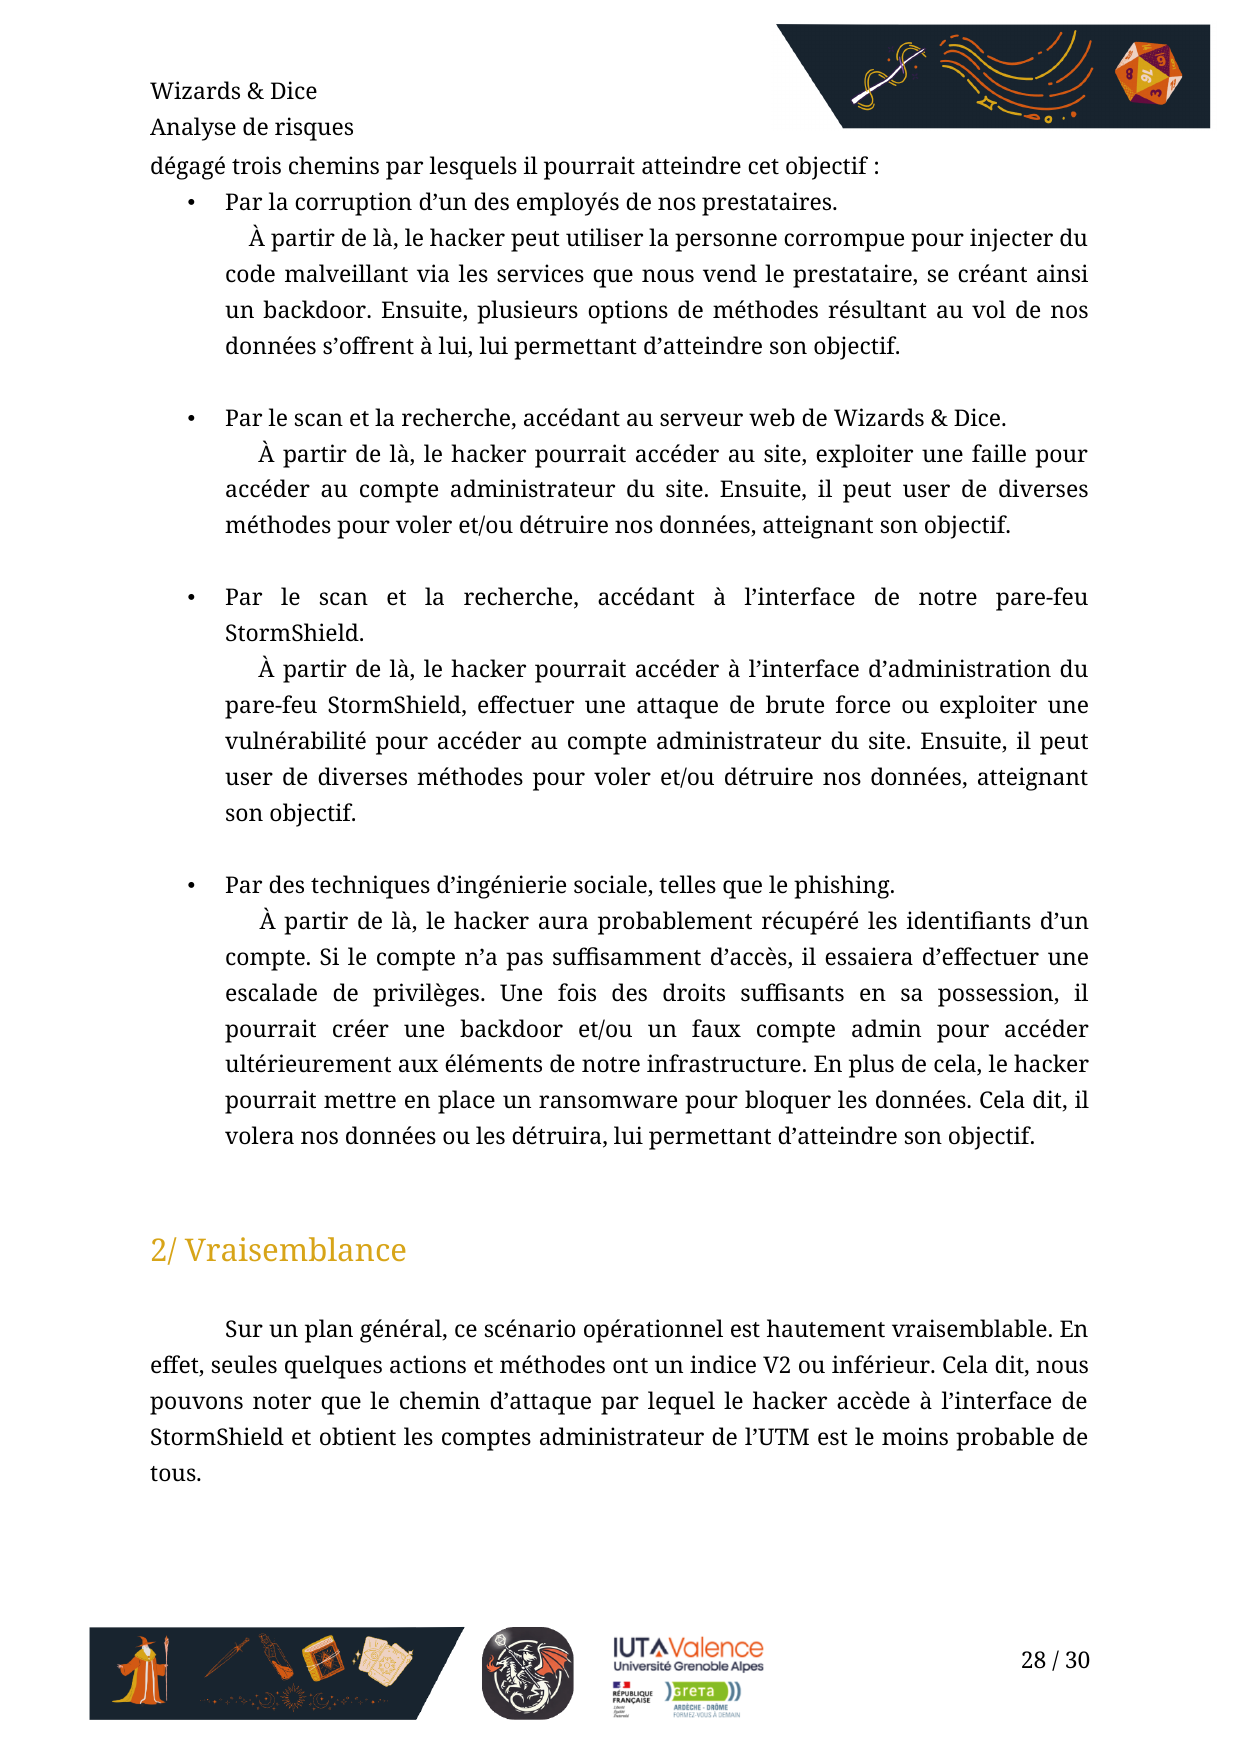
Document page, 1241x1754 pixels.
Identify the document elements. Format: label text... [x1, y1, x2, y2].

list À partir de là, le hacker pourrait accéder à l’interface d’administration du pare-feu StormShield, effectuer une attaque de brute force ou exploiter une vulnérabilité pour accéder au compte administrateur du site. Ensuite, il peut user de diverses méthodes pour voler et/ou détruire nos données, atteignant son objectif. [187, 653, 1090, 828]
list Par le scan et la recherche, accédant à l’interface de notre pare-feu StormShield. [187, 581, 1090, 648]
picture [771, 21, 1218, 131]
text dégagé trois chemins par lesquels il pourrait atteindre cet objectif : [150, 150, 1090, 181]
picture [81, 1616, 788, 1729]
list À partir de là, le hacker pourrait accéder au site, exploiter une faille pour accéder au compte administrateur du site. Ensuite, il peut user de diverses méthodes pour voler et/ou détruire nos données, atteignant son objectif. [187, 437, 1090, 541]
list Par le scan et la recherche, accédant au serveur web de Wizards & Dice. [187, 402, 1090, 433]
list Par la corruption d’un des employés de nos prestataires. [187, 186, 1090, 217]
list À partir de là, le hacker peut utiliser la personne corrompue pour injecter du code malveillant via les services que nous vend le prestataire, se créant ainsi un backdoor. Ensuite, plusieurs options de méthodes résultant au vol de nos données s’offrent à lui, lui permettant d’atteindre son objectif. [187, 222, 1090, 361]
list À partir de là, le hacker aura probablement récupéré les identifiants d’un compte. Si le compte n’a pas suffisamment d’accès, il essaiera d’effectuer une escalade de privilèges. Une fois des droits suffisants en sa possession, il pourrait créer une backdoor et/ou un faux compte admin pour accéder ultérieurement aux éléments de notre infrastructure. En plus de cela, le hacker pourrait mettre en place un ransomware pour bloquer les données. Cela dit, il volera nos données ou les détruira, lui permettant d’atteindre son objectif. [187, 905, 1090, 1152]
text Sur un plan général, ce scénario opérationnel est hautement vraisemblable. En effet, seules quelques actions et méthodes ont un indice V2 ou inférieur. Cela dit, nous pouvons noter que le chemin d’attaque par lequel le hacker accède à l’interface de StormShield et obtient les comptes administrateur de l’UTM est le moins probable de tous. [150, 1313, 1090, 1488]
list Par des techniques d’ingénierie sociale, telles que le phishing. [187, 869, 1090, 900]
subtitle Vraisemblance [150, 1228, 1090, 1271]
